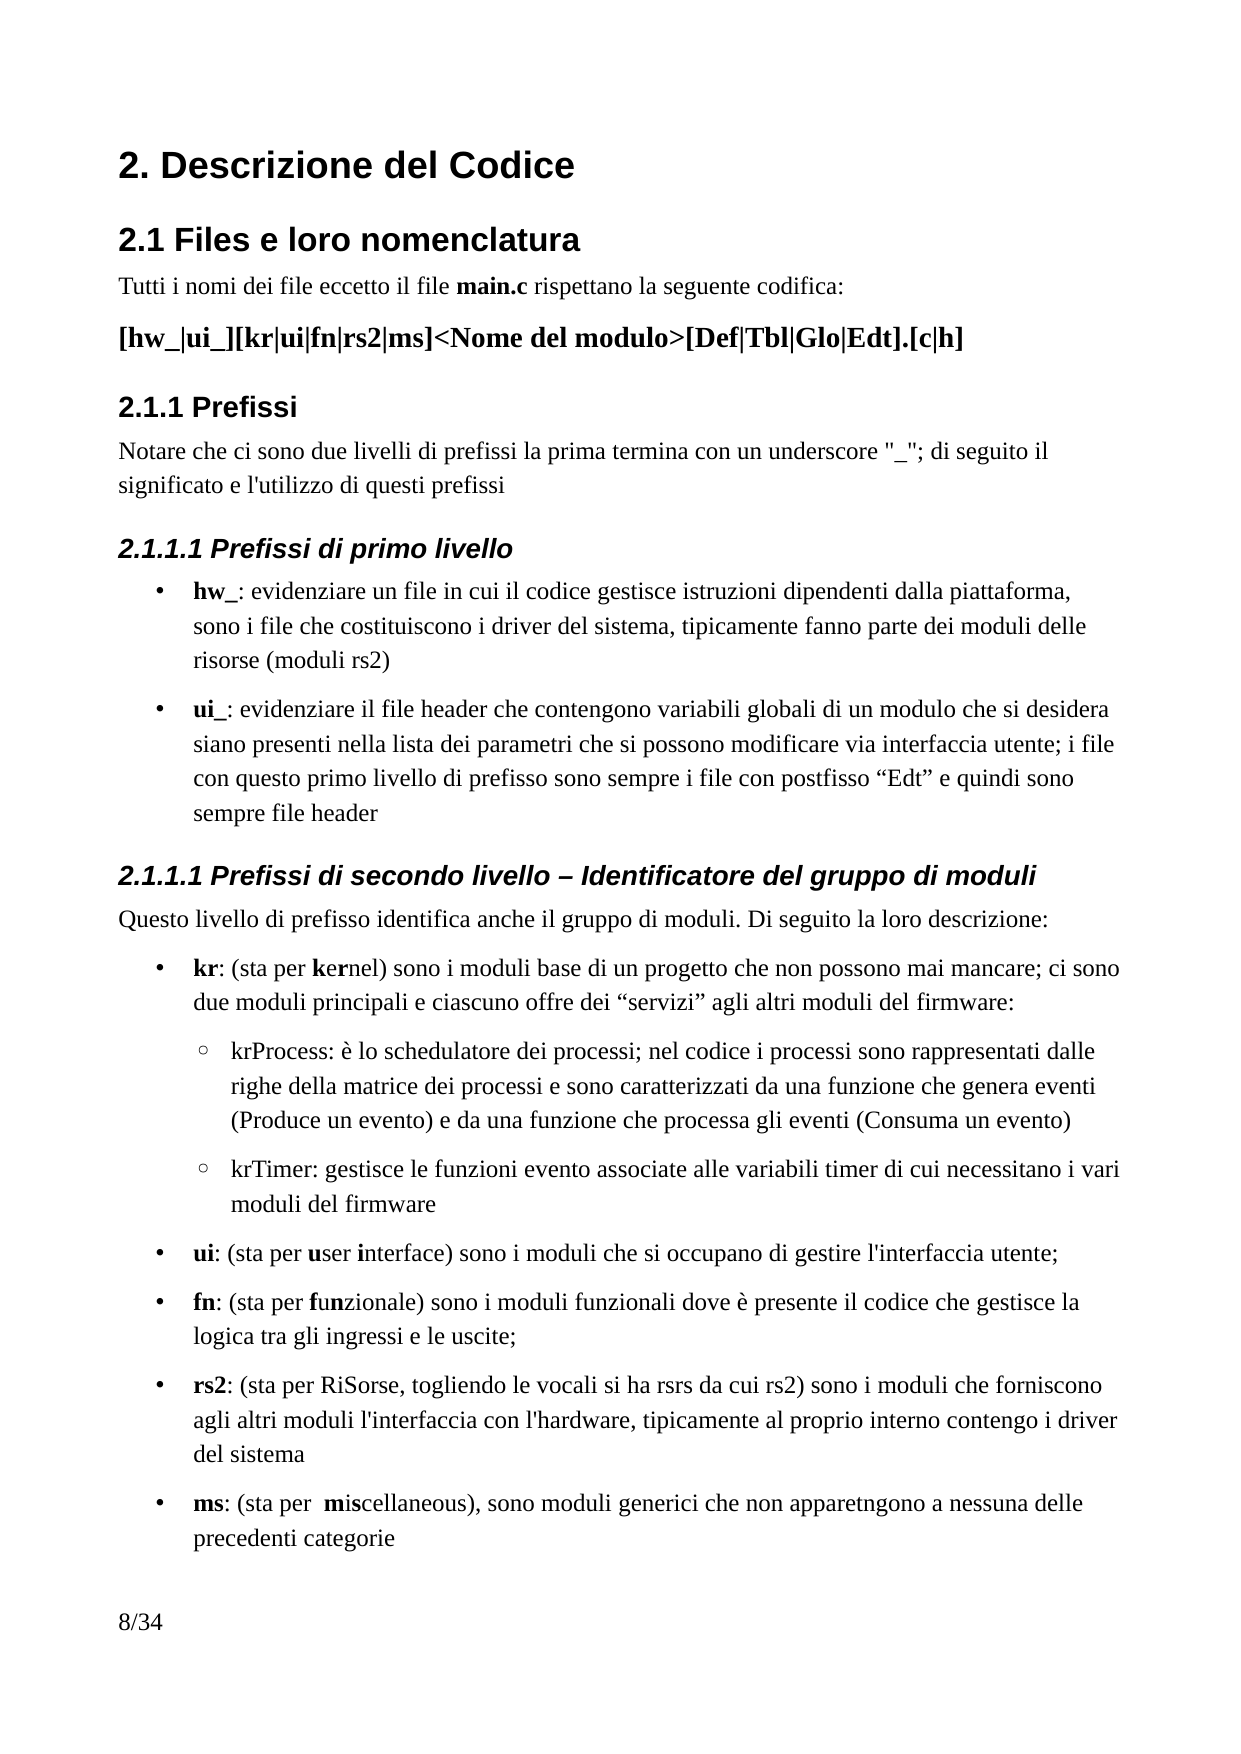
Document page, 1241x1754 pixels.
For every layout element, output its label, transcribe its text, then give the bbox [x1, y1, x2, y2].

list fn: (sta per funzionale) sono i moduli funzionali dove è presente il codice che gestisce la logica tra gli ingressi e le uscite; [156, 1287, 1122, 1350]
list hw_: evidenziare un file in cui il codice gestisce istruzioni dipendenti dalla piattaforma, sono i file che costituiscono i driver del sistema, tipicamente fanno parte dei moduli delle risorse (moduli rs2) [156, 576, 1122, 674]
list ms: (sta per miscellaneous), sono moduli generici che non apparetngono a nessuna delle precedenti categorie [156, 1488, 1122, 1552]
list ui: (sta per user interface) sono i moduli che si occupano di gestire l'interfaccia utente; [156, 1238, 1122, 1267]
text Tutti i nomi dei file eccetto il file main.c rispettano la seguente codifica: [118, 271, 1122, 300]
text [hw_|ui_][kr|ui|fn|rs2|ms]<Nome del modulo>[Def|Tbl|Glo|Edt].[c|h] [118, 320, 1122, 354]
list rs2: (sta per RiSorse, togliendo le vocali si ha rsrs da cui rs2) sono i moduli che forniscono agli altri moduli l'interfaccia con l'hardware, tipicamente al proprio interno contengo i driver del sistema [156, 1371, 1122, 1468]
subtitle 2.1.1.1 Prefissi di secondo livello – Identificatore del gruppo di moduli [118, 859, 1122, 891]
subtitle 2.1.1.1 Prefissi di primo livello [118, 532, 1122, 564]
text Questo livello di prefisso identifica anche il gruppo di moduli. Di seguito la loro descrizione: [118, 904, 1122, 932]
subtitle 2. Descrizione del Codice [118, 143, 1122, 187]
subtitle 2.1 Files e loro nomenclatura [118, 220, 1122, 259]
text Notare che ci sono due livelli di prefissi la prima termina con un underscore "_"; di seguito il significato e l'utilizzo di questi prefissi [118, 436, 1122, 499]
subtitle 2.1.1 Prefissi [118, 390, 1122, 423]
list krProcess: è lo schedulatore dei processi; nel codice i processi sono rappresentati dalle righe della matrice dei processi e sono caratterizzati da una funzione che genera eventi (Produce un evento) e da una funzione che processa gli eventi (Consuma un evento) [193, 1036, 1122, 1134]
list kr: (sta per kernel) sono i moduli base di un progetto che non possono mai mancare; ci sono due moduli principali e ciascuno offre dei “servizi” agli altri moduli del firmware: [156, 953, 1122, 1016]
list ui_: evidenziare il file header che contengono variabili globali di un modulo che si desidera siano presenti nella lista dei parametri che si possono modificare via interfaccia utente; i file con questo primo livello di prefisso sono sempre i file con postfisso “Edt” e quindi sono sempre file header [156, 694, 1122, 827]
list krTimer: gestisce le funzioni evento associate alle variabili timer di cui necessitano i vari moduli del firmware [193, 1154, 1122, 1218]
